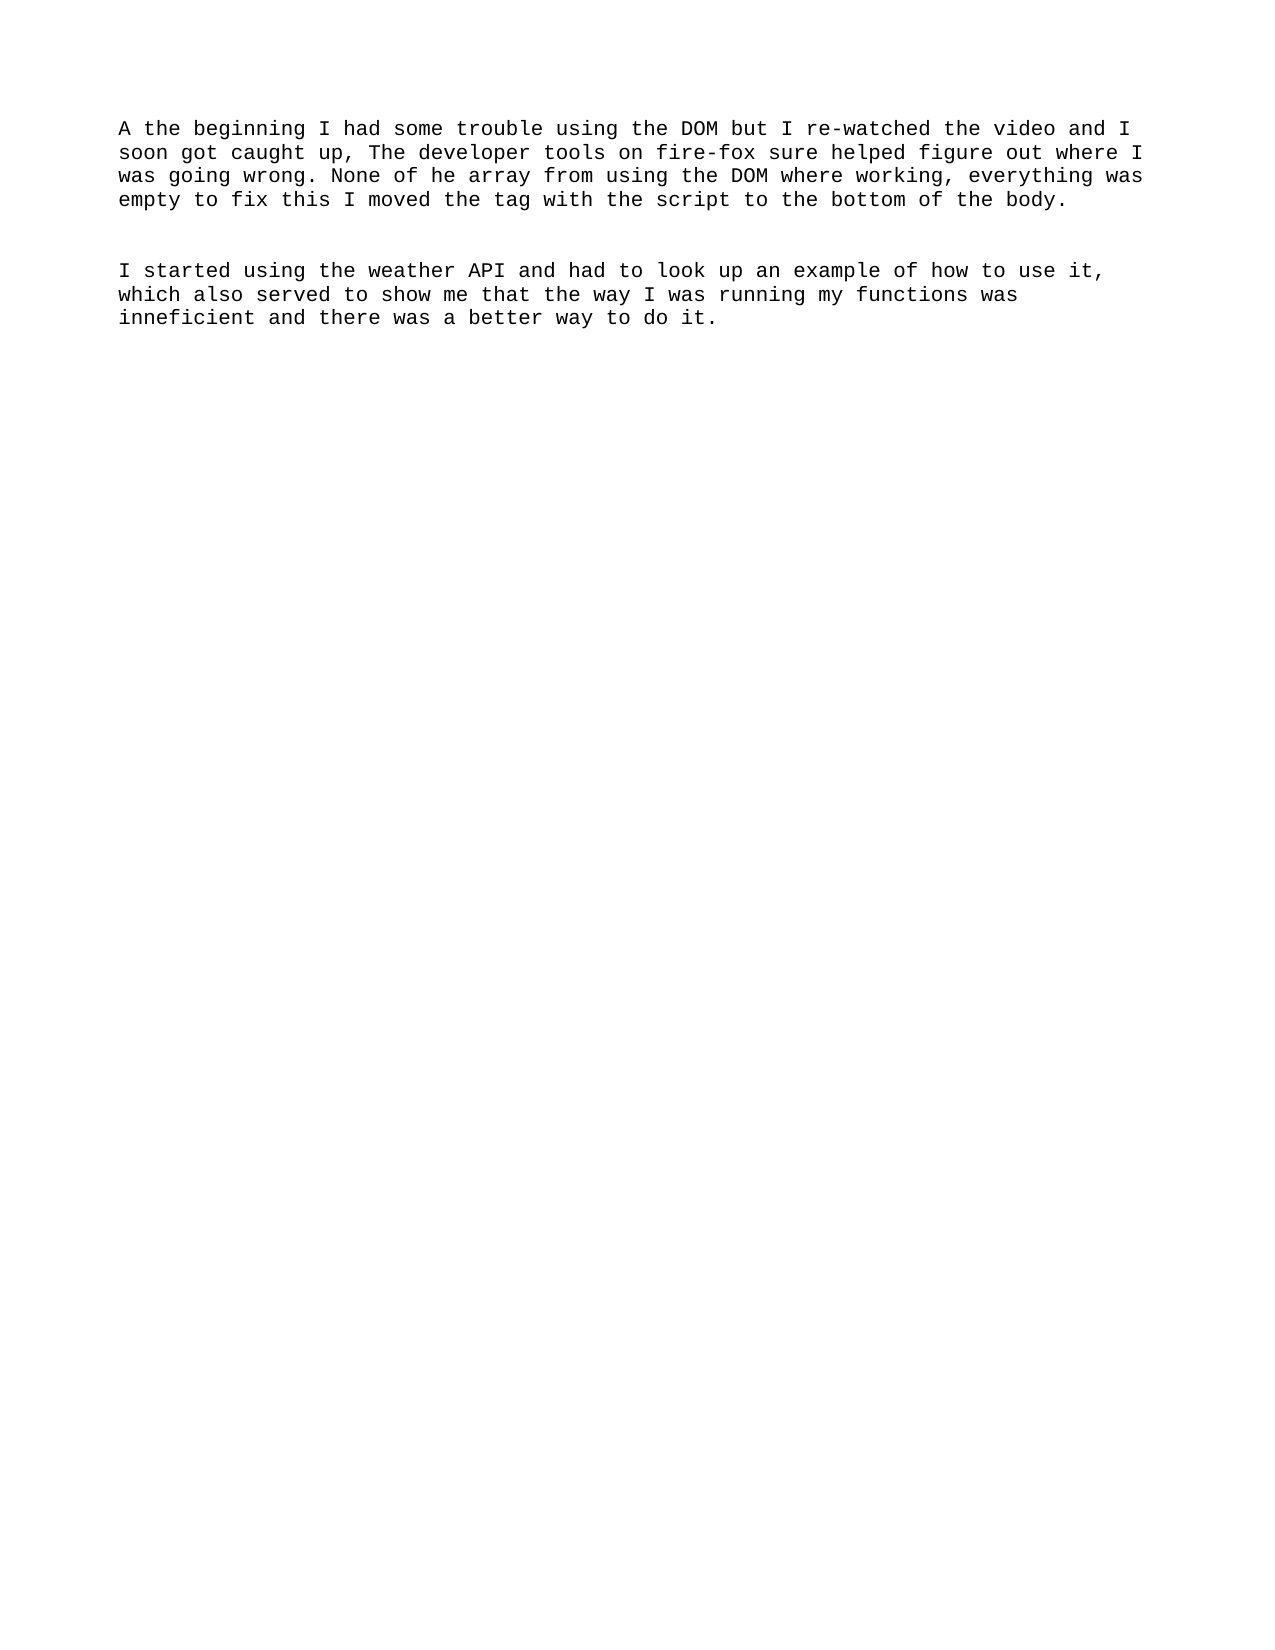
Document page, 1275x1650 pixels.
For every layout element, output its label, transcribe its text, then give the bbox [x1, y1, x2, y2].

text I started using the weather API and had to look up an example of how to use it, which also served to show me that the way I was running my functions was inneficient and there was a better way to do it. [118, 260, 1157, 331]
text A the beginning I had some trouble using the DOM but I re-watched the video and I soon got caught up, The developer tools on fire-fox sure helped figure out where I was going wrong. None of he array from using the DOM where working, everything was empty to fix this I moved the tag with the script to the bottom of the body. [118, 118, 1157, 213]
